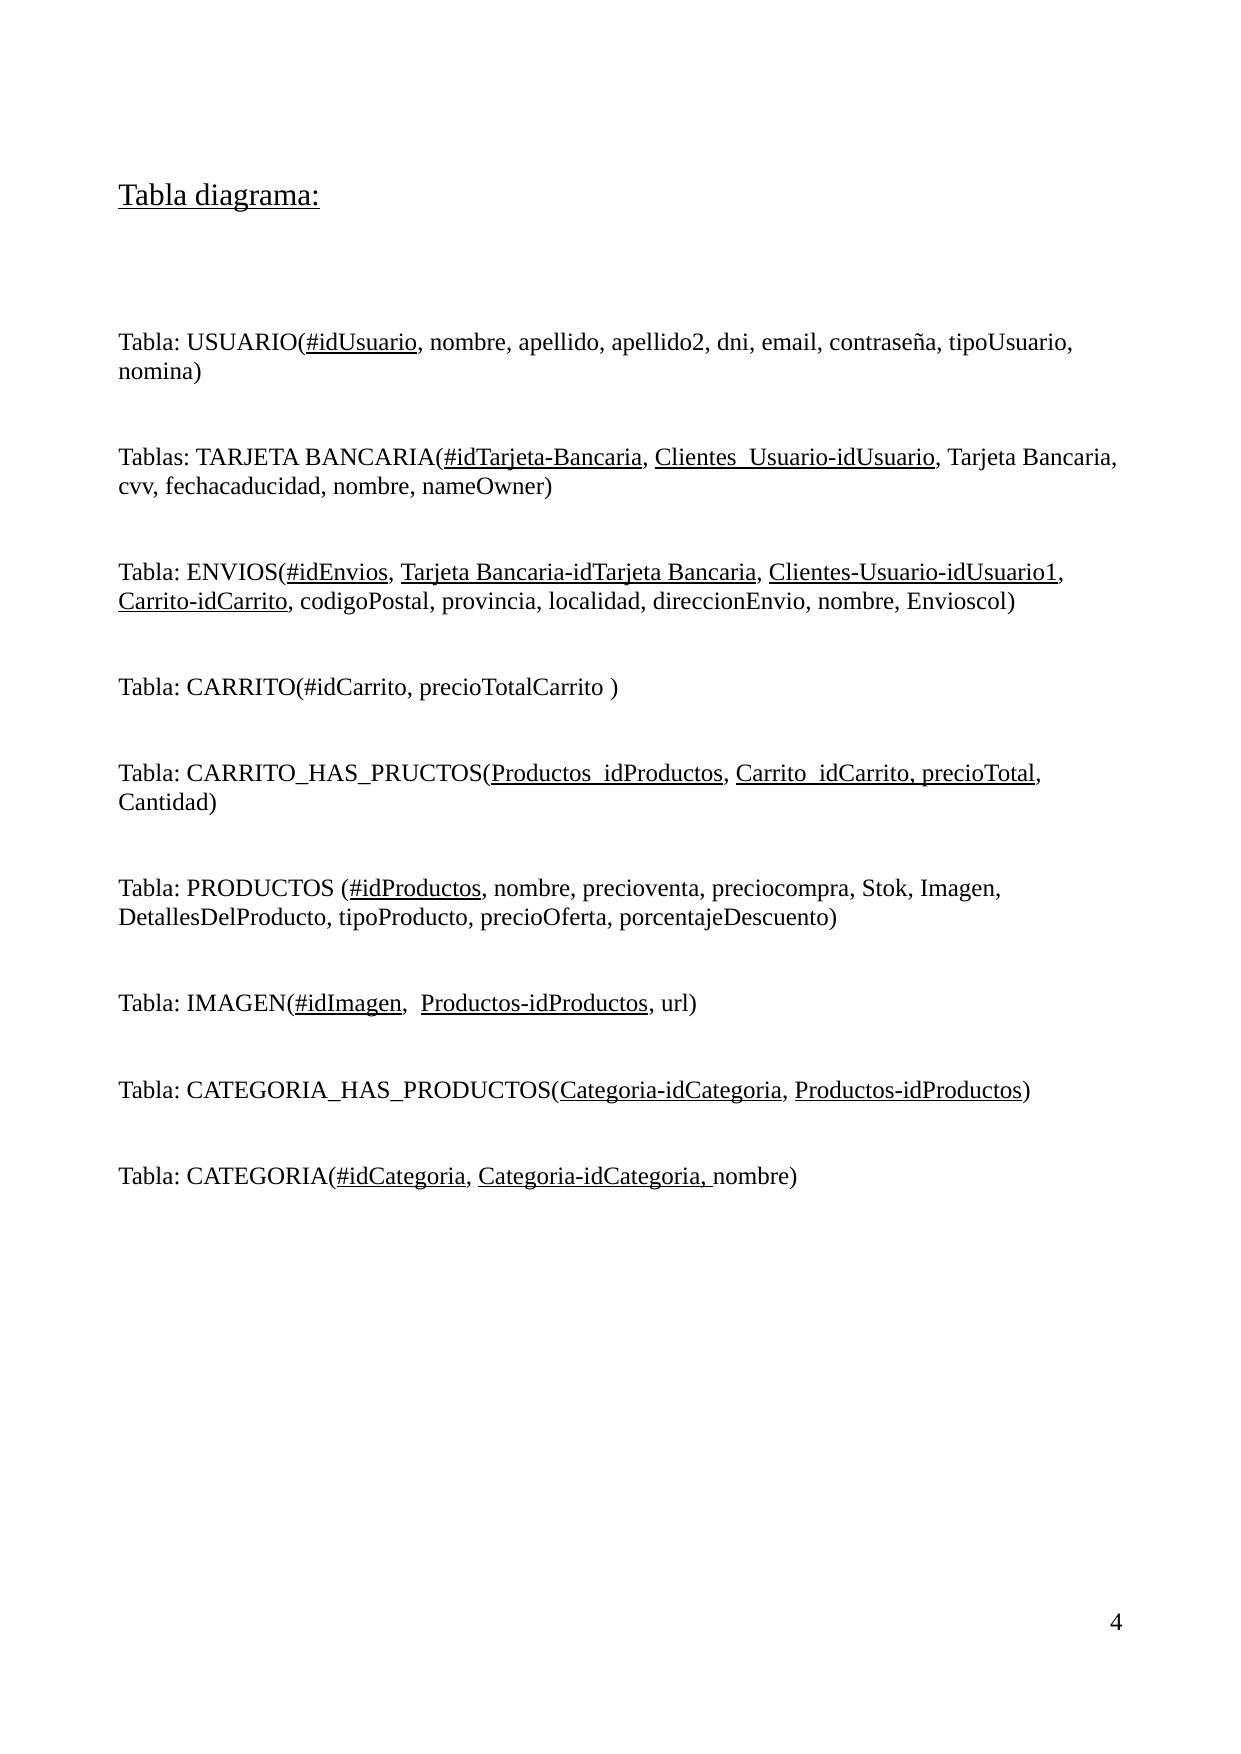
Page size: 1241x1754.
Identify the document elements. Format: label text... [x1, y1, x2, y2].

text Tabla: CATEGORIA(#idCategoria, Categoria-idCategoria, nombre) [118, 1161, 1122, 1190]
text Tabla: USUARIO(#idUsuario, nombre, apellido, apellido2, dni, email, contraseña, tipoUsuario, nomina) [118, 327, 1122, 385]
text Tabla: PRODUCTOS (#idProductos, nombre, precioventa, preciocompra, Stok, Imagen, DetallesDelProducto, tipoProducto, precioOferta, porcentajeDescuento) [118, 873, 1122, 931]
text Tabla: CARRITO_HAS_PRUCTOS(Productos_idProductos, Carrito_idCarrito, precioTotal, Cantidad) [118, 758, 1122, 816]
text Tabla: ENVIOS(#idEnvios, Tarjeta Bancaria-idTarjeta Bancaria, Clientes-Usuario-idUsuario1, Carrito-idCarrito, codigoPostal, provincia, localidad, direccionEnvio, nombre, Envioscol) [118, 557, 1122, 615]
text Tabla: CATEGORIA_HAS_PRODUCTOS(Categoria-idCategoria, Productos-idProductos) [118, 1075, 1122, 1103]
text Tabla: IMAGEN(#idImagen, Productos-idProductos, url) [118, 988, 1122, 1017]
text Tabla: CARRITO(#idCarrito, precioTotalCarrito ) [118, 672, 1122, 701]
text Tablas: TARJETA BANCARIA(#idTarjeta-Bancaria, Clientes_Usuario-idUsuario, Tarjeta Bancaria, cvv, fechacaducidad, nombre, nameOwner) [118, 442, 1122, 500]
text Tabla diagrama: [118, 176, 1122, 212]
